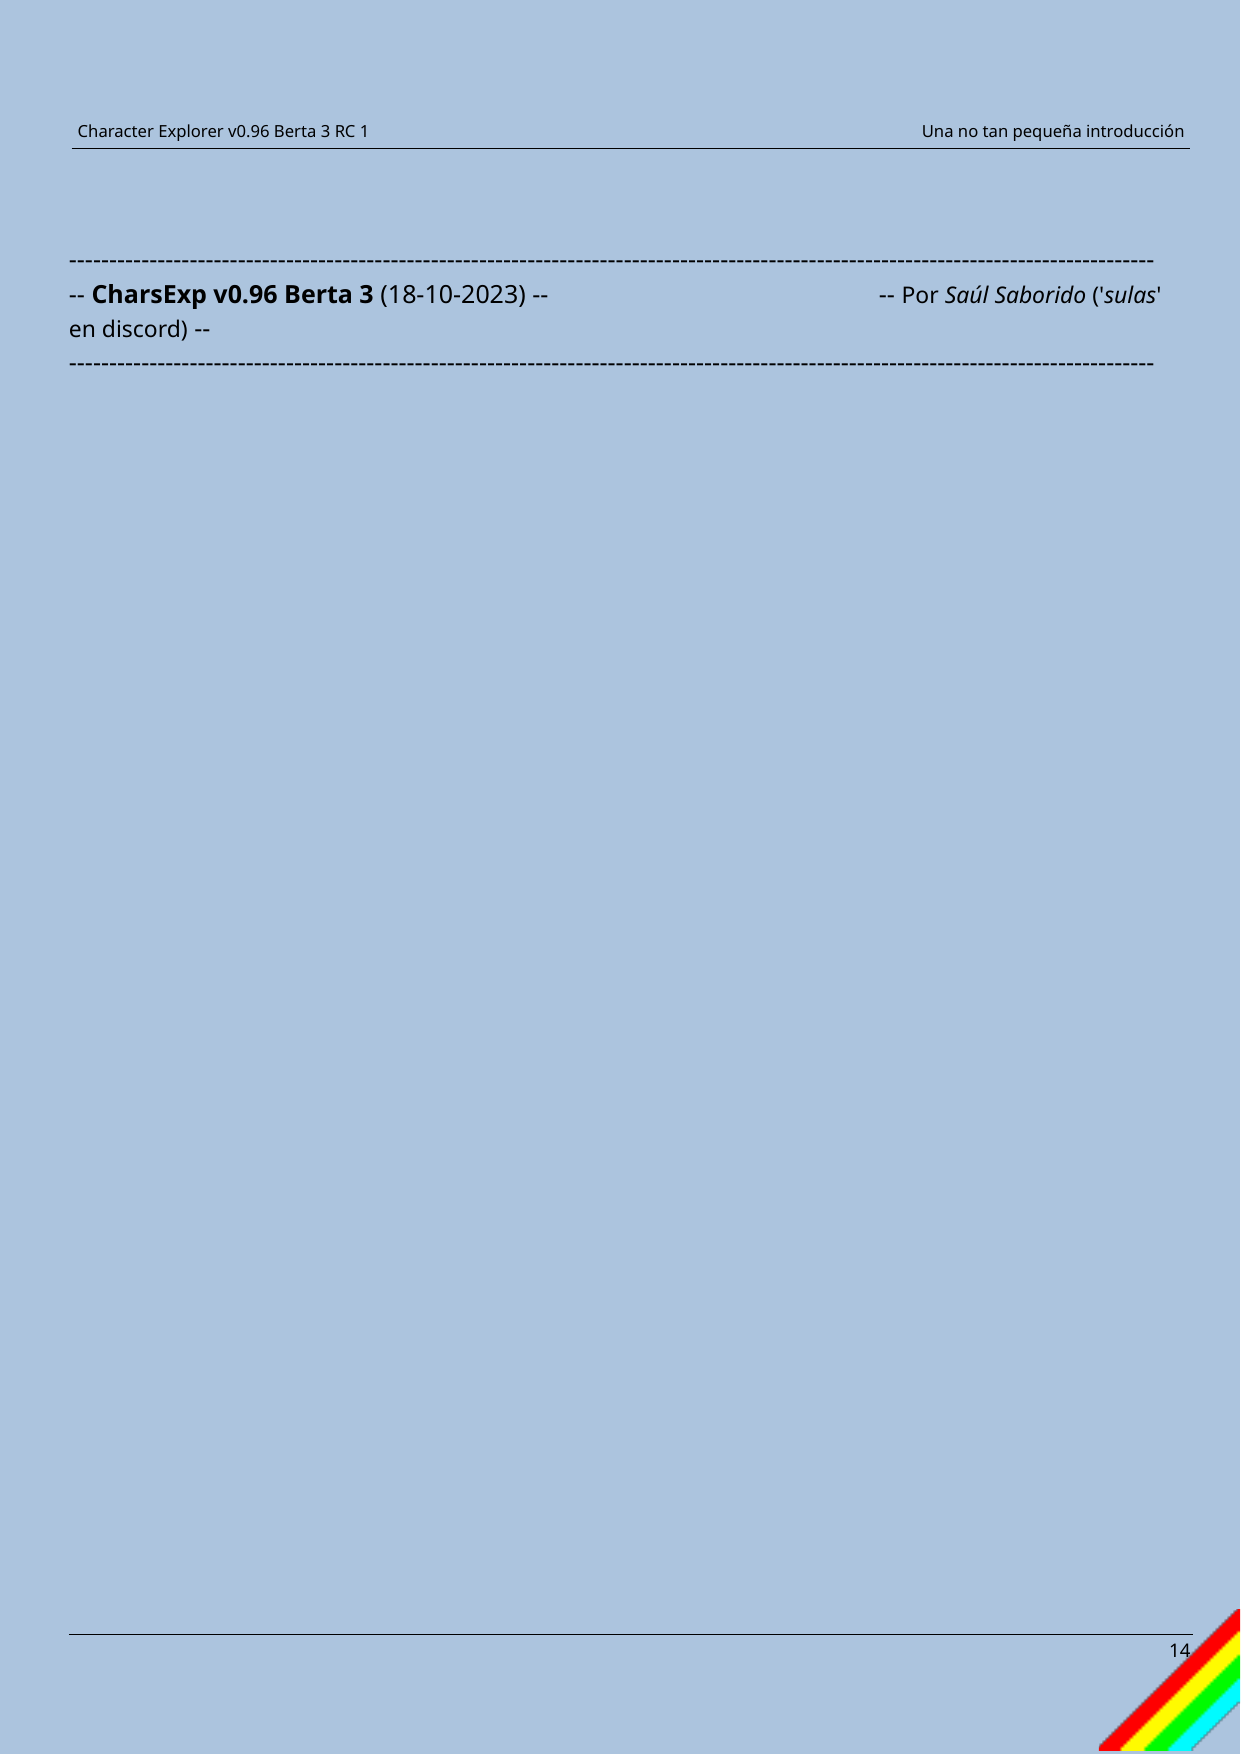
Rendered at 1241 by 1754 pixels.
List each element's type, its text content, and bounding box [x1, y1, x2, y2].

text -- CharsExp v0.96 Berta 3 (18-10-2023) -- -- Por Saúl Saborido ('sulas' en discord) -- [69, 276, 1193, 344]
text --------------------------------------------------------------------------------------------------------------------------------------- [69, 344, 1193, 378]
picture [1098, 1609, 1241, 1751]
text --------------------------------------------------------------------------------------------------------------------------------------- [69, 242, 1193, 276]
